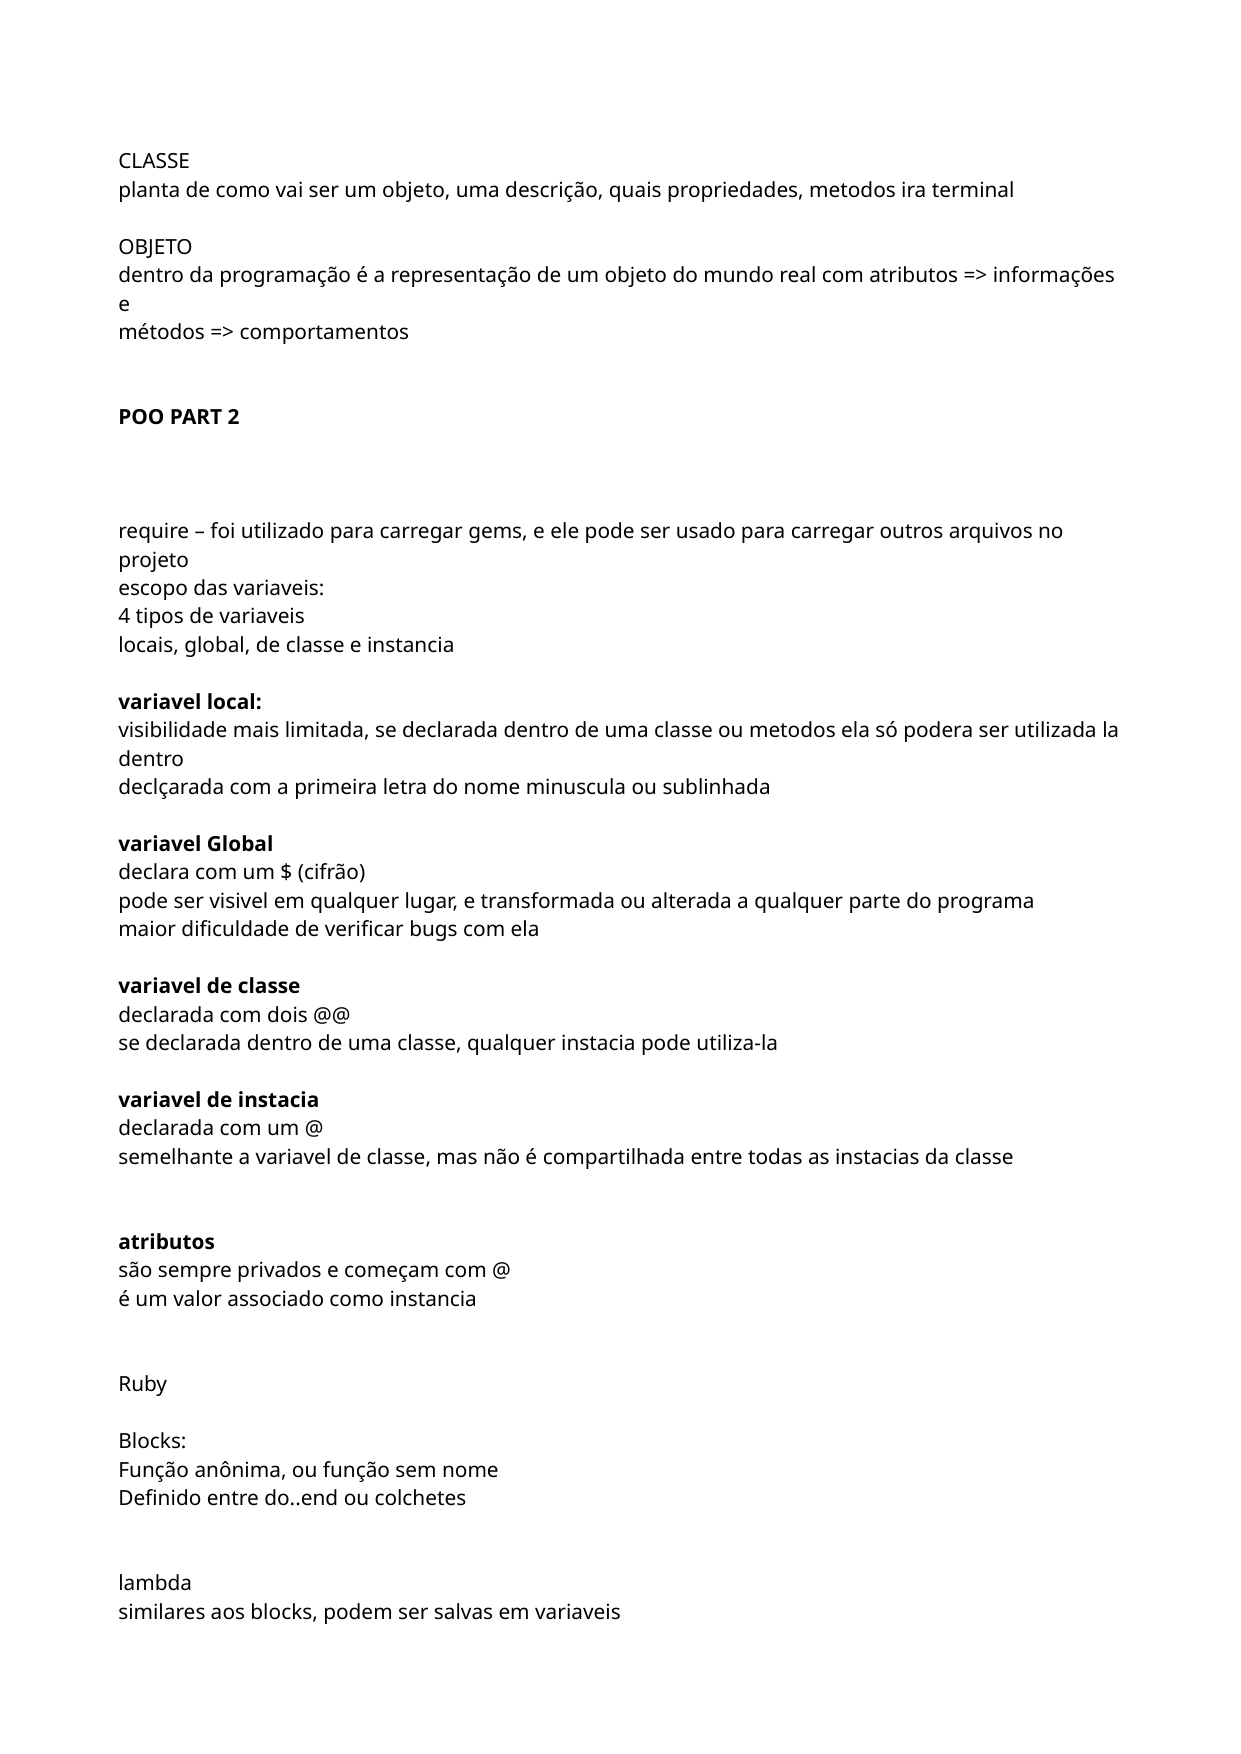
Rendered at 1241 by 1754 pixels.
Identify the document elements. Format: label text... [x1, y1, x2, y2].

text escopo das variaveis: [118, 573, 1122, 602]
text require – foi utilizado para carregar gems, e ele pode ser usado para carregar outros arquivos no projeto [118, 516, 1122, 573]
text OBJETO [118, 232, 1122, 260]
text 4 tipos de variaveis [118, 602, 1122, 630]
text declarada com dois @@ [118, 1000, 1122, 1028]
text CLASSE [118, 147, 1122, 175]
text Definido entre do..end ou colchetes [118, 1483, 1122, 1512]
text se declarada dentro de uma classe, qualquer instacia pode utiliza-la [118, 1028, 1122, 1057]
text variavel Global [118, 829, 1122, 857]
text semelhante a variavel de classe, mas não é compartilhada entre todas as instacias da classe [118, 1142, 1122, 1170]
text planta de como vai ser um objeto, uma descrição, quais propriedades, metodos ira terminal [118, 175, 1122, 203]
text atributos [118, 1227, 1122, 1256]
text maior dificuldade de verificar bugs com ela [118, 914, 1122, 943]
text Blocks: [118, 1426, 1122, 1455]
text declara com um $ (cifrão) [118, 857, 1122, 886]
text são sempre privados e começam com @ [118, 1256, 1122, 1284]
text similares aos blocks, podem ser salvas em variaveis [118, 1597, 1122, 1625]
text dentro da programação é a representação de um objeto do mundo real com atributos => informações e [118, 260, 1122, 317]
text visibilidade mais limitada, se declarada dentro de uma classe ou metodos ela só podera ser utilizada la dentro [118, 715, 1122, 772]
text Ruby [118, 1369, 1122, 1398]
text métodos => comportamentos [118, 317, 1122, 346]
text declçarada com a primeira letra do nome minuscula ou sublinhada [118, 772, 1122, 801]
text é um valor associado como instancia [118, 1284, 1122, 1312]
text POO PART 2 [118, 402, 1122, 431]
text variavel de classe [118, 971, 1122, 1000]
text declarada com um @ [118, 1113, 1122, 1142]
text variavel local: [118, 687, 1122, 715]
text pode ser visivel em qualquer lugar, e transformada ou alterada a qualquer parte do programa [118, 886, 1122, 914]
text Função anônima, ou função sem nome [118, 1455, 1122, 1483]
text locais, global, de classe e instancia [118, 630, 1122, 658]
text lambda [118, 1568, 1122, 1597]
text variavel de instacia [118, 1085, 1122, 1113]
